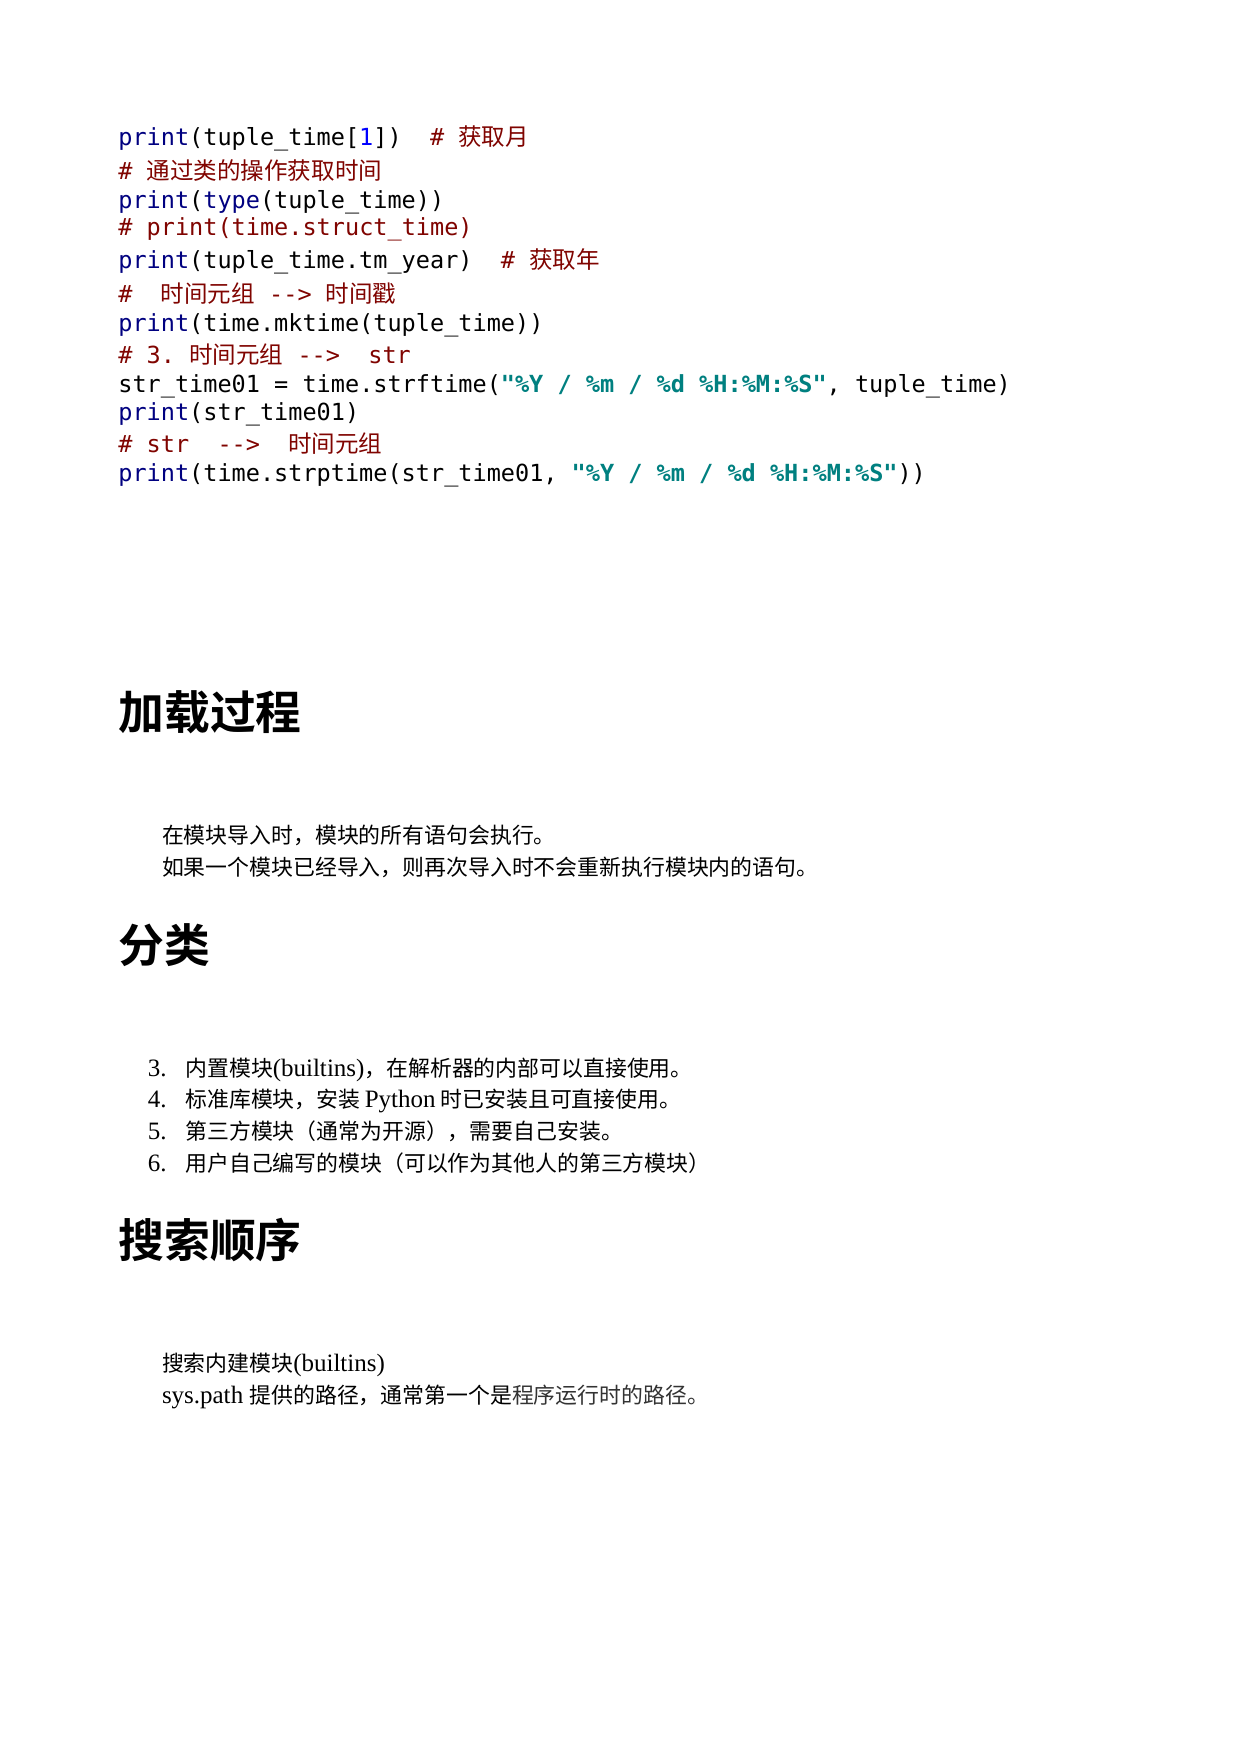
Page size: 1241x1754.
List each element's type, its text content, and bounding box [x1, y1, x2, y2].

list 标准库模块，安装Python时已安装且可直接使用。 [148, 1082, 1122, 1114]
text # 3. 时间元组 --> str [118, 337, 1122, 371]
text 在模块导入时，模块的所有语句会执行。 [162, 818, 1122, 850]
text # 时间元组 --> 时间戳 [118, 275, 1122, 309]
text print(time.mktime(tuple_time)) [118, 309, 1122, 337]
text print(str_time01) [118, 398, 1122, 425]
text print(tuple_time.tm_year) # 获取年 [118, 241, 1122, 275]
text # str --> 时间元组 [118, 425, 1122, 459]
text str_time01 = time.strftime("%Y / %m / %d %H:%M:%S", tuple_time) [118, 371, 1122, 398]
text # print(time.struct_time) [118, 214, 1122, 241]
subtitle 搜索顺序 [118, 1204, 1122, 1271]
subtitle 加载过程 [118, 677, 1122, 743]
list 用户自己编写的模块（可以作为其他人的第三方模块） [148, 1146, 1122, 1177]
text 搜索内建模块(builtins) [162, 1346, 1122, 1378]
text sys.path 提供的路径，通常第一个是程序运行时的路径。 [162, 1378, 1122, 1410]
list 内置模块(builtins)，在解析器的内部可以直接使用。 [148, 1051, 1122, 1082]
text print(tuple_time[1]) # 获取月 [118, 118, 1122, 152]
text print(time.strptime(str_time01, "%Y / %m / %d %H:%M:%S")) [118, 459, 1122, 487]
list 第三方模块（通常为开源），需要自己安装。 [148, 1114, 1122, 1146]
text print(type(tuple_time)) [118, 186, 1122, 214]
text # 通过类的操作获取时间 [118, 152, 1122, 186]
text 如果一个模块已经导入，则再次导入时不会重新执行模块内的语句。 [162, 850, 1122, 882]
subtitle 分类 [118, 909, 1122, 975]
